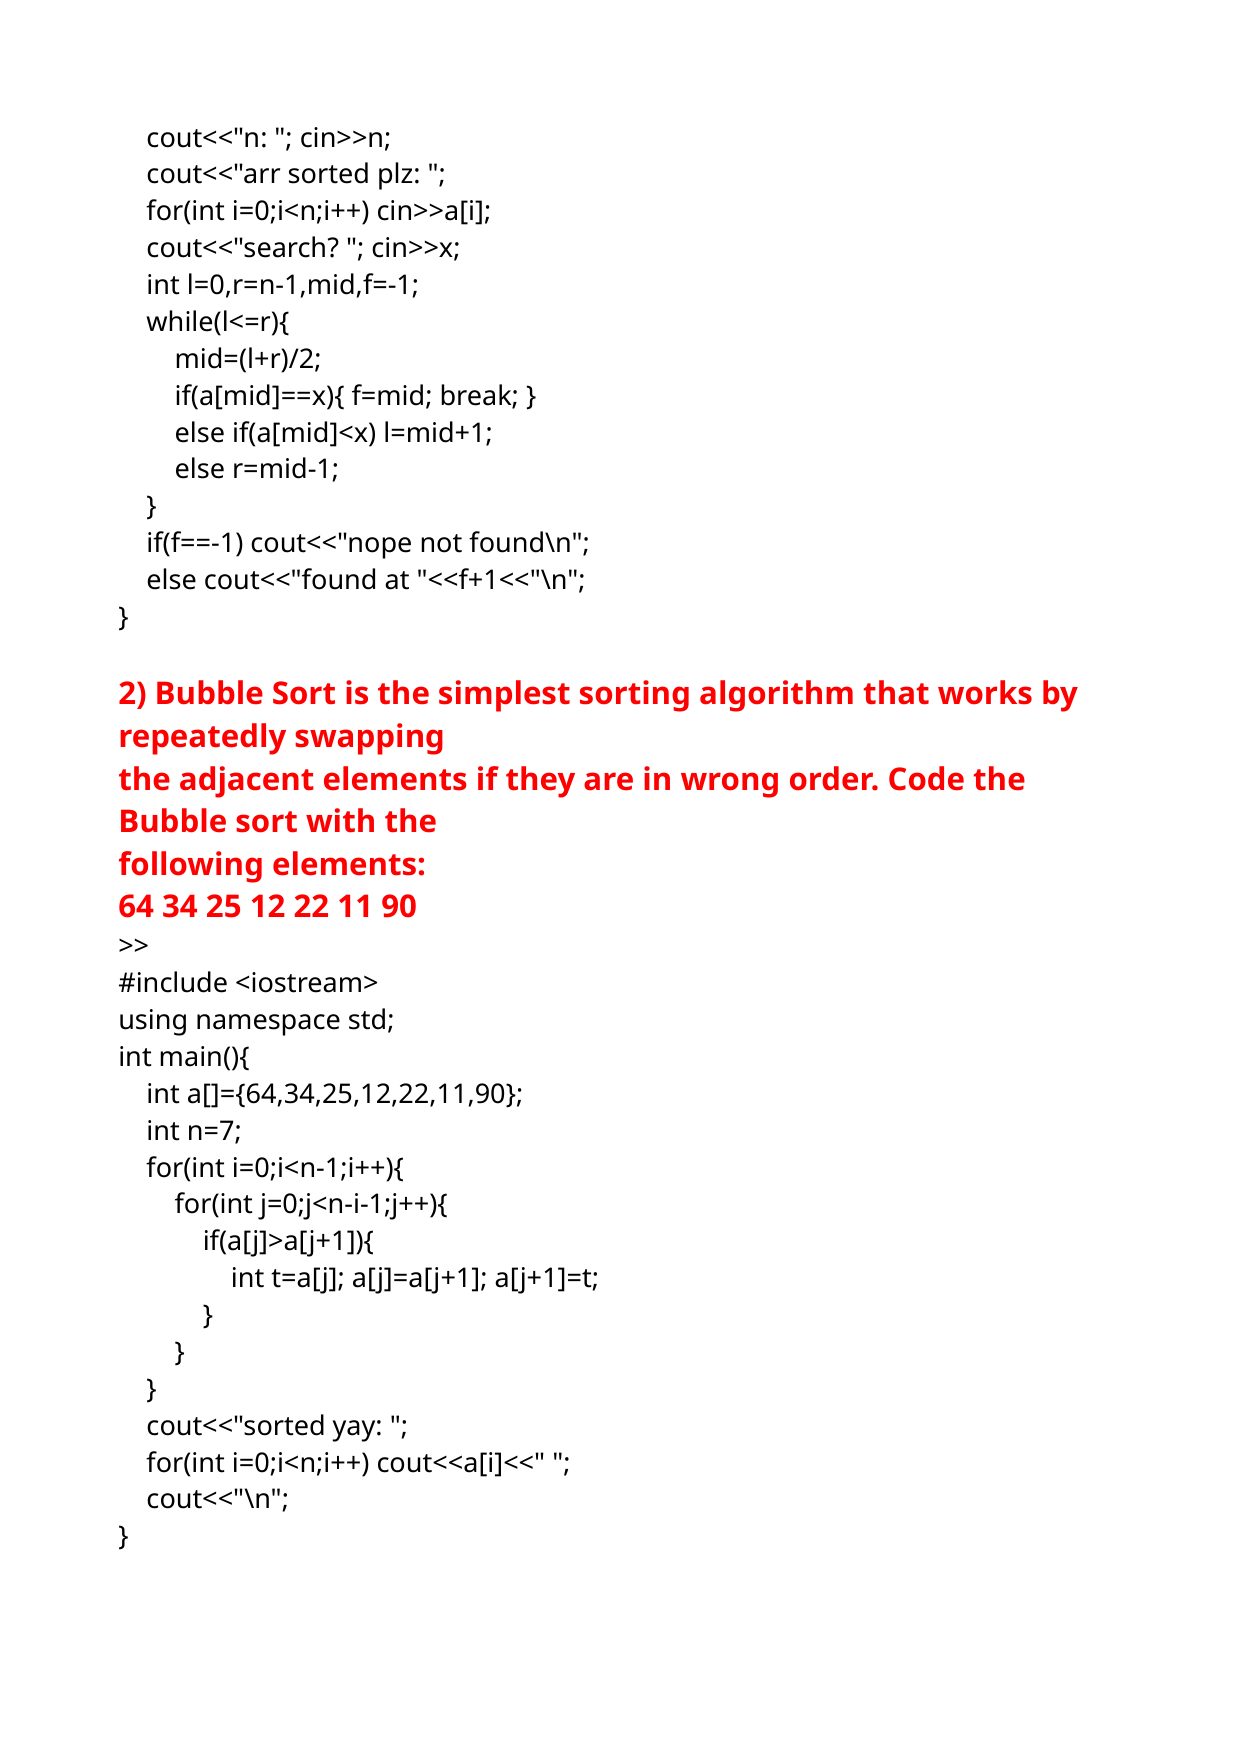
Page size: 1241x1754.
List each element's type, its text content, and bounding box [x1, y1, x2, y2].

text for(int i=0;i<n-1;i++){ [118, 1148, 1122, 1185]
text } [118, 1332, 1122, 1369]
text int a[]={64,34,25,12,22,11,90}; [118, 1074, 1122, 1111]
text for(int i=0;i<n;i++) cin>>a[i]; [118, 192, 1122, 229]
text int main(){ [118, 1037, 1122, 1074]
text if(a[j]>a[j+1]){ [118, 1222, 1122, 1259]
text } [118, 1296, 1122, 1332]
text } [118, 1517, 1122, 1554]
text cout<<"\n"; [118, 1480, 1122, 1517]
text following elements: [118, 842, 1122, 884]
text #include <iostream> [118, 964, 1122, 1001]
text cout<<"sorted yay: "; [118, 1406, 1122, 1443]
text 2) Bubble Sort is the simplest sorting algorithm that works by repeatedly swapping [118, 671, 1122, 756]
text for(int i=0;i<n;i++) cout<<a[i]<<" "; [118, 1443, 1122, 1480]
text int l=0,r=n-1,mid,f=-1; [118, 266, 1122, 302]
text if(a[mid]==x){ f=mid; break; } [118, 376, 1122, 413]
text while(l<=r){ [118, 302, 1122, 339]
text mid=(l+r)/2; [118, 339, 1122, 376]
text else if(a[mid]<x) l=mid+1; [118, 413, 1122, 450]
text cout<<"arr sorted plz: "; [118, 155, 1122, 192]
text the adjacent elements if they are in wrong order. Code the Bubble sort with the [118, 756, 1122, 842]
text else cout<<"found at "<<f+1<<"\n"; [118, 561, 1122, 597]
text } [118, 1369, 1122, 1406]
text >> [118, 927, 1122, 964]
text } [118, 487, 1122, 524]
text else r=mid-1; [118, 450, 1122, 487]
text int n=7; [118, 1111, 1122, 1148]
text } [118, 597, 1122, 634]
text 64 34 25 12 22 11 90 [118, 884, 1122, 927]
text for(int j=0;j<n-i-1;j++){ [118, 1185, 1122, 1222]
text using namespace std; [118, 1001, 1122, 1037]
text int t=a[j]; a[j]=a[j+1]; a[j+1]=t; [118, 1259, 1122, 1296]
text if(f==-1) cout<<"nope not found\n"; [118, 524, 1122, 561]
text cout<<"search? "; cin>>x; [118, 229, 1122, 266]
text cout<<"n: "; cin>>n; [118, 118, 1122, 155]
